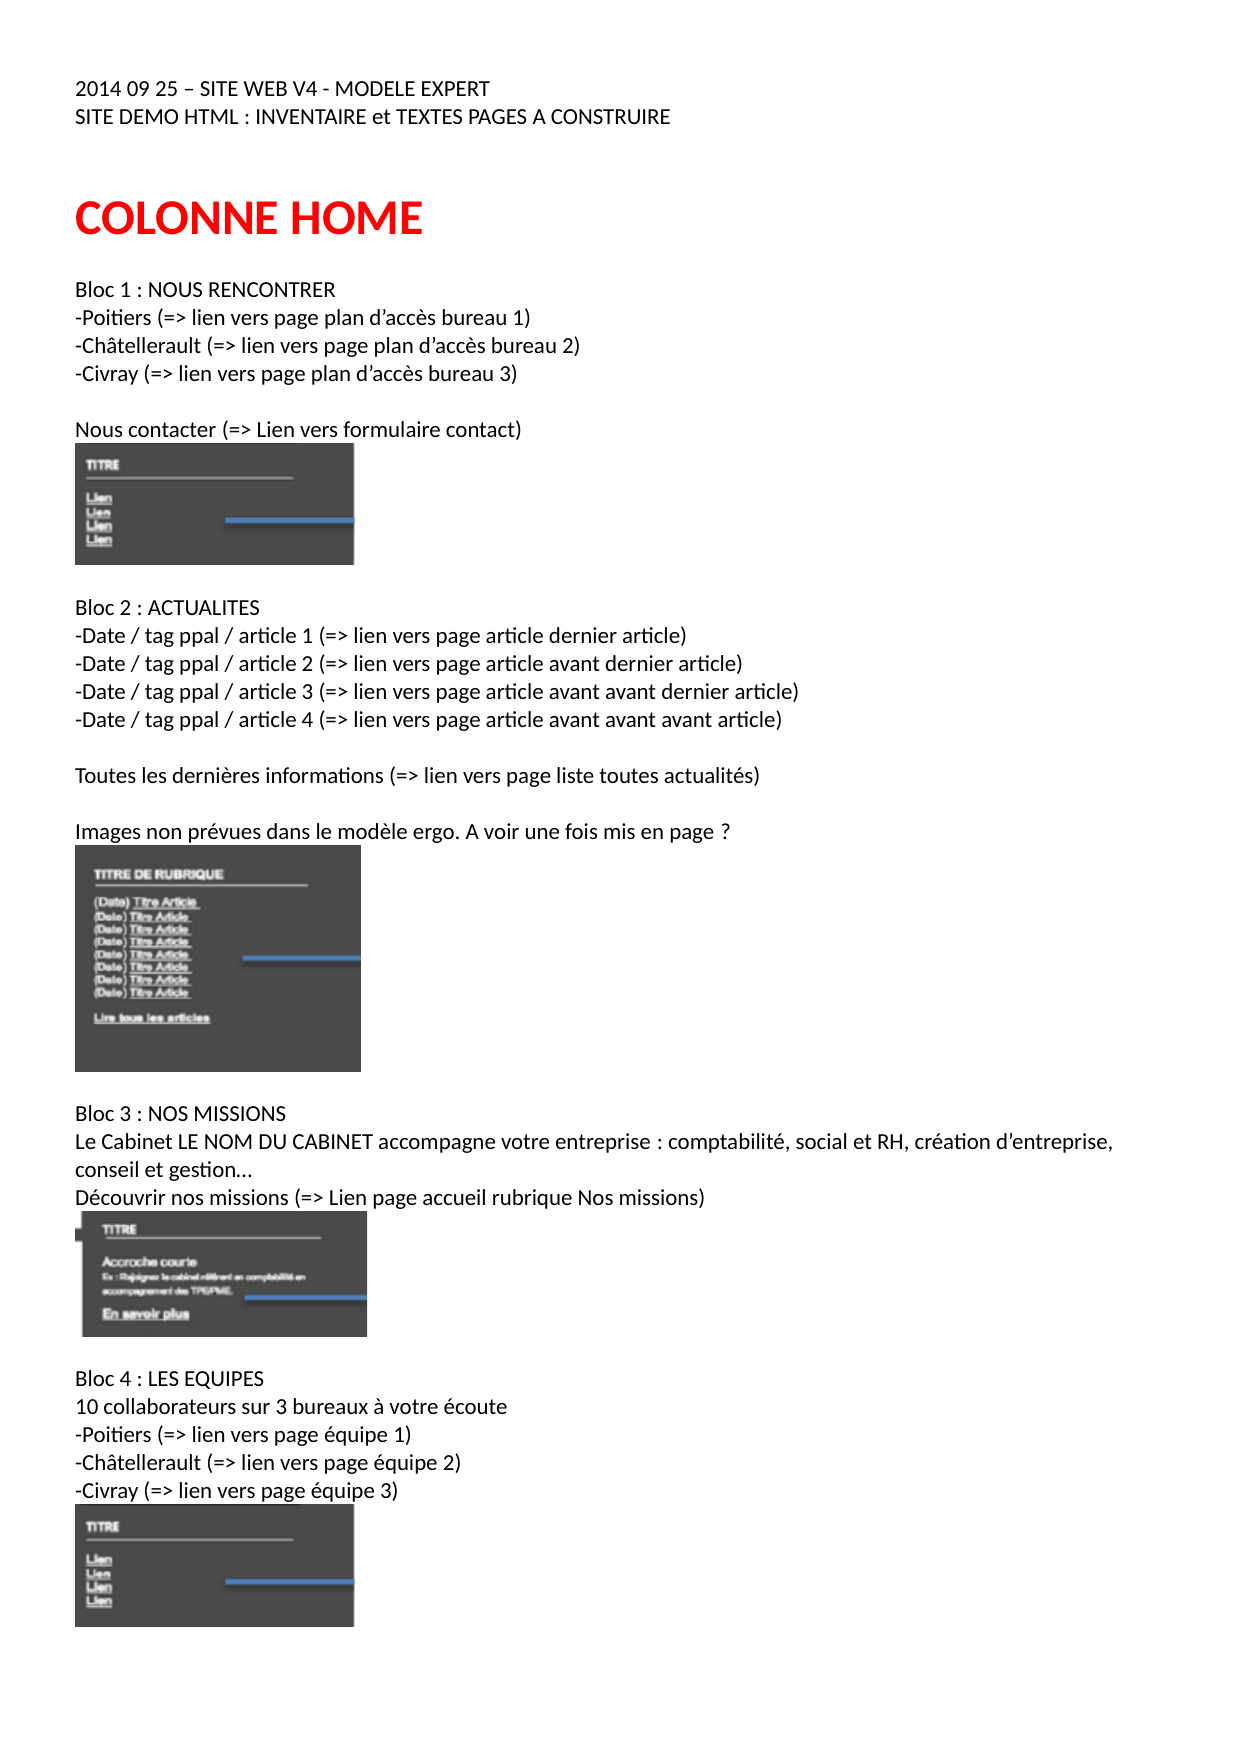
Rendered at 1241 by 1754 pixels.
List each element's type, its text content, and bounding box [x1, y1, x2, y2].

text -Civray (=> lien vers page plan d’accès bureau 3) [75, 359, 1165, 387]
text -Date / tag ppal / article 1 (=> lien vers page article dernier article) [75, 621, 1165, 649]
text Le Cabinet LE NOM DU CABINET accompagne votre entreprise : comptabilité, social et RH, création d’entreprise, conseil et gestion… [75, 1127, 1165, 1183]
text -Date / tag ppal / article 4 (=> lien vers page article avant avant avant article) [75, 705, 1165, 733]
text -Civray (=> lien vers page équipe 3) [75, 1477, 1165, 1504]
text 10 collaborateurs sur 3 bureaux à votre écoute [75, 1392, 1165, 1421]
text Bloc 2 : ACTUALITES [75, 593, 1165, 621]
text -Date / tag ppal / article 2 (=> lien vers page article avant dernier article) [75, 649, 1165, 677]
text COLONNE HOME [75, 186, 1165, 247]
text -Poitiers (=> lien vers page plan d’accès bureau 1) [75, 303, 1165, 331]
text -Châtellerault (=> lien vers page équipe 2) [75, 1448, 1165, 1477]
text Bloc 3 : NOS MISSIONS [75, 1099, 1165, 1127]
text Images non prévues dans le modèle ergo. A voir une fois mis en page ? [75, 817, 1165, 845]
text -Poitiers (=> lien vers page équipe 1) [75, 1421, 1165, 1448]
text Nous contacter (=> Lien vers formulaire contact) [75, 415, 1165, 443]
text Toutes les dernières informations (=> lien vers page liste toutes actualités) [75, 761, 1165, 789]
text Bloc 1 : NOUS RENCONTRER [75, 275, 1165, 303]
text Découvrir nos missions (=> Lien page accueil rubrique Nos missions) [75, 1183, 1165, 1212]
text -Châtellerault (=> lien vers page plan d’accès bureau 2) [75, 331, 1165, 359]
text Bloc 4 : LES EQUIPES [75, 1364, 1165, 1392]
text -Date / tag ppal / article 3 (=> lien vers page article avant avant dernier article) [75, 677, 1165, 705]
